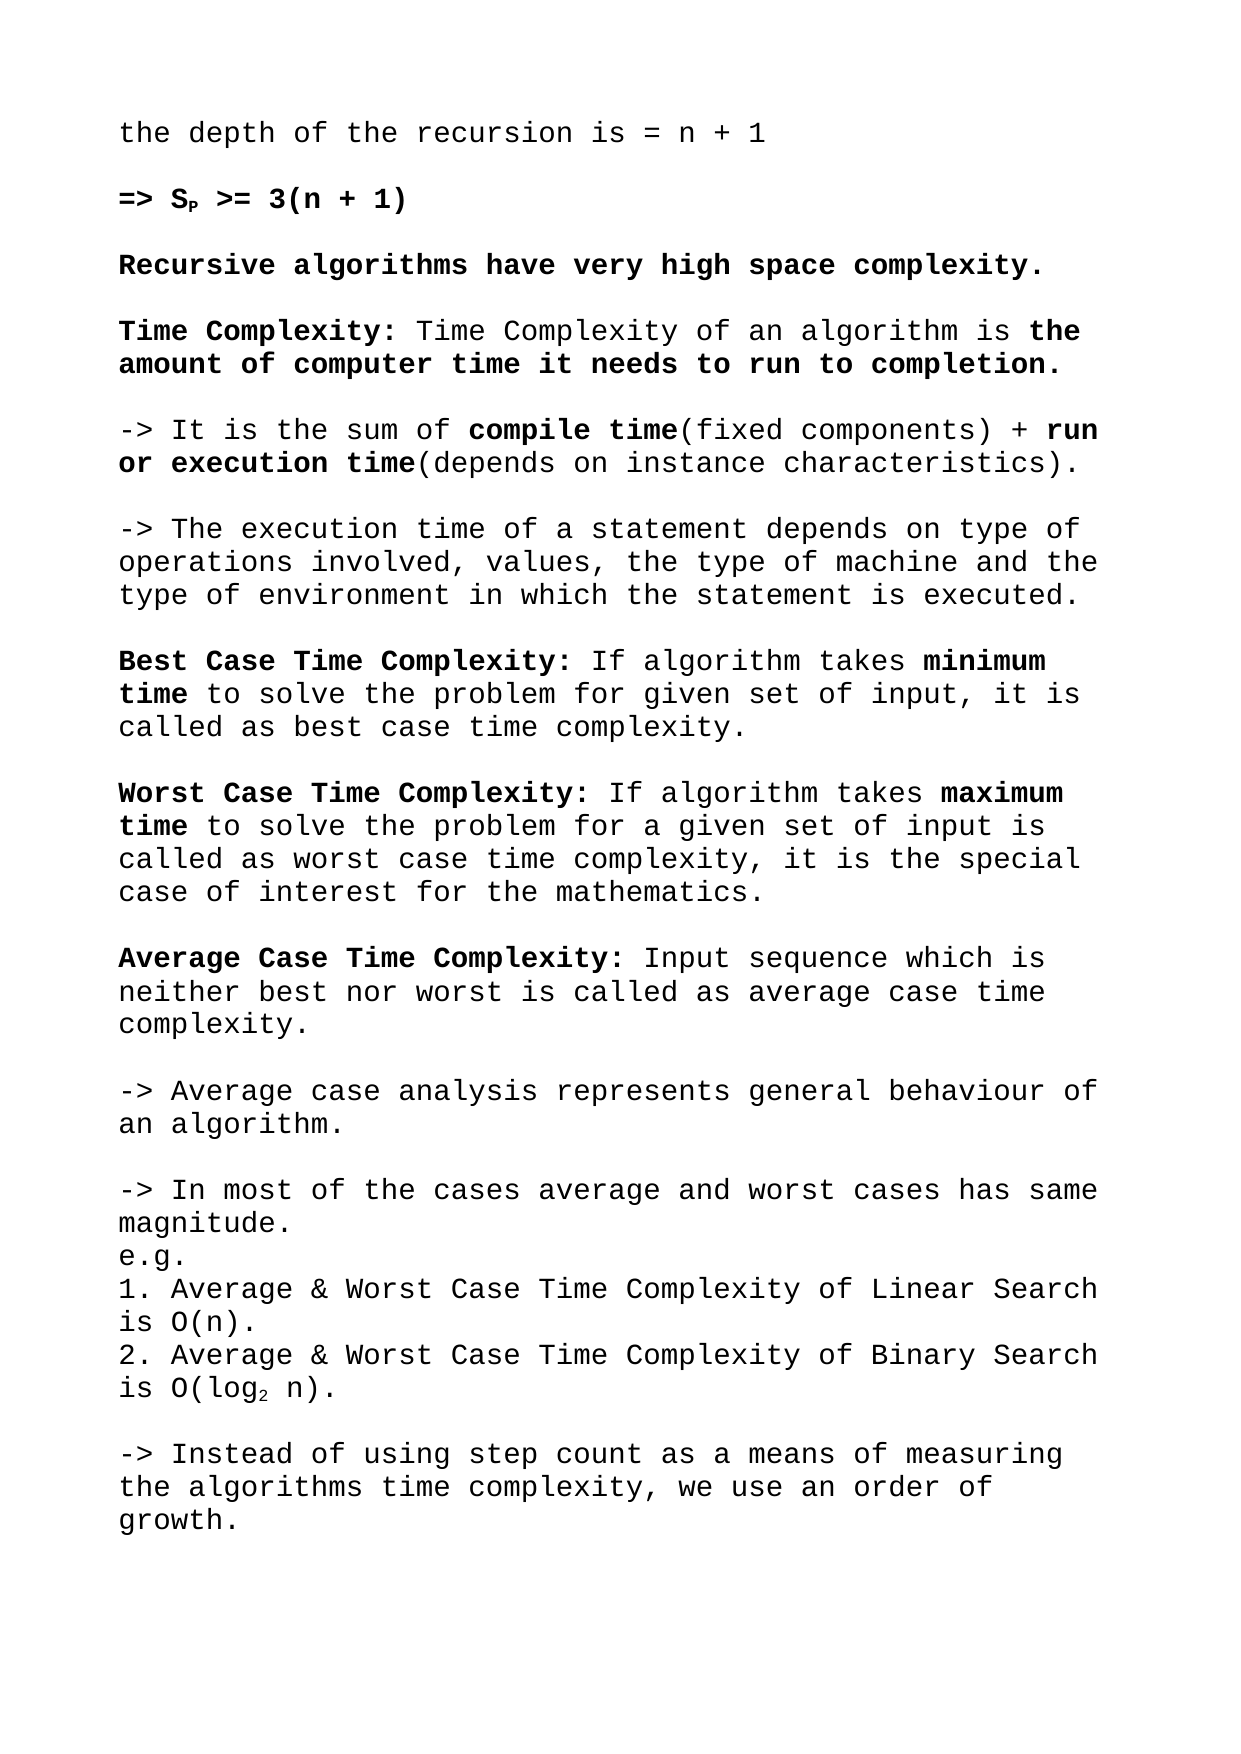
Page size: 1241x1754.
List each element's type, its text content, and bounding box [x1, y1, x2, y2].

text Worst Case Time Complexity: If algorithm takes maximum time to solve the problem for a given set of input is called as worst case time complexity, it is the special case of interest for the mathematics. [118, 778, 1122, 911]
text -> It is the sum of compile time(fixed components) + run or execution time(depends on instance characteristics). [118, 415, 1122, 481]
text the depth of the recursion is = n + 1 [118, 118, 1122, 151]
text 2. Average & Worst Case Time Complexity of Binary Search is O(log2 n). [118, 1340, 1122, 1406]
text Recursive algorithms have very high space complexity. [118, 250, 1122, 283]
text -> The execution time of a statement depends on type of operations involved, values, the type of machine and the type of environment in which the statement is executed. [118, 514, 1122, 613]
text -> In most of the cases average and worst cases has same magnitude. [118, 1175, 1122, 1241]
text => SP >= 3(n + 1) [118, 184, 1122, 217]
text Time Complexity: Time Complexity of an algorithm is the amount of computer time it needs to run to completion. [118, 316, 1122, 382]
text e.g. [118, 1241, 1122, 1274]
text Best Case Time Complexity: If algorithm takes minimum time to solve the problem for given set of input, it is called as best case time complexity. [118, 646, 1122, 746]
text -> Instead of using step count as a means of measuring the algorithms time complexity, we use an order of growth. [118, 1439, 1122, 1538]
text -> Average case analysis represents general behaviour of an algorithm. [118, 1076, 1122, 1142]
text 1. Average & Worst Case Time Complexity of Linear Search is O(n). [118, 1274, 1122, 1340]
text Average Case Time Complexity: Input sequence which is neither best nor worst is called as average case time complexity. [118, 944, 1122, 1043]
